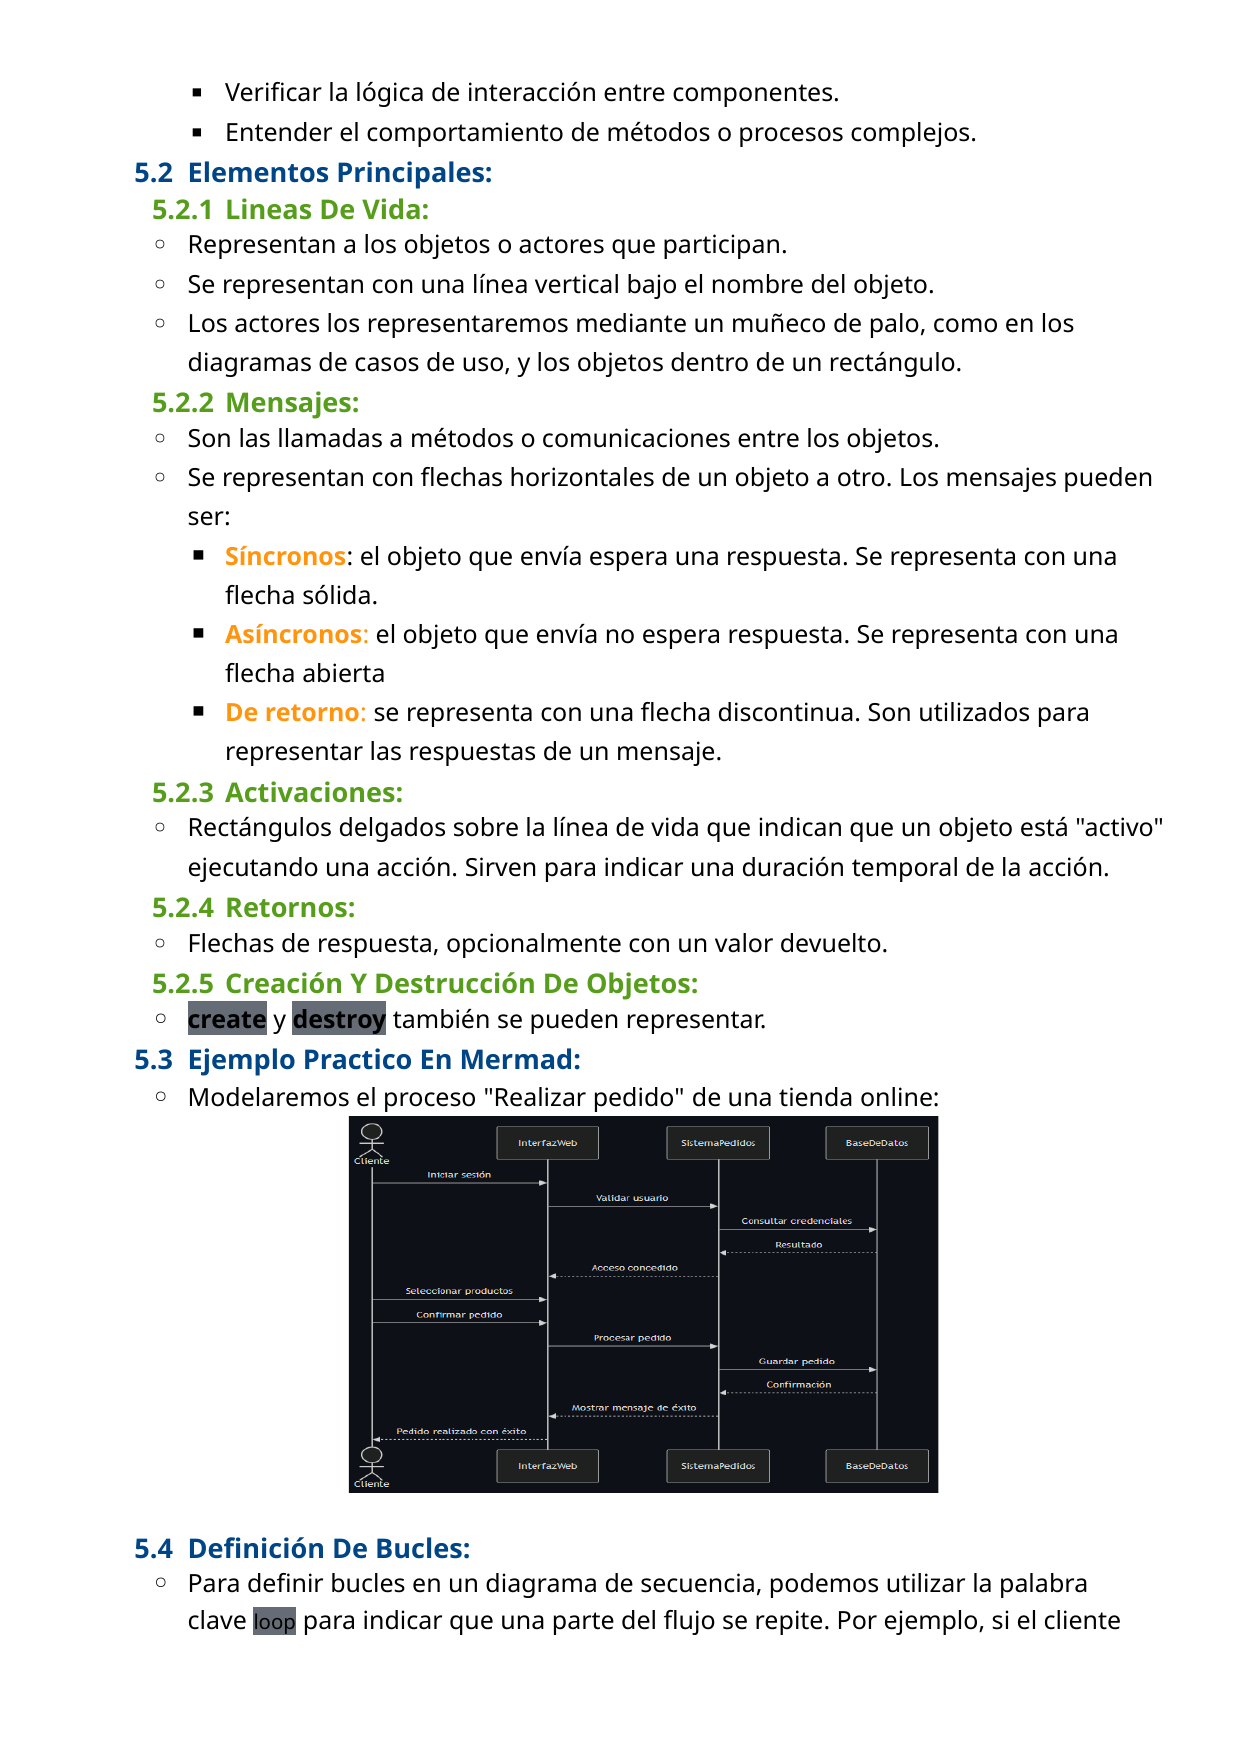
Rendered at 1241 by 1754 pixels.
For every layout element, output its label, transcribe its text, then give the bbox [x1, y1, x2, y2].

list Modelaremos el proceso "Realizar pedido" de una tienda online: [150, 1077, 1165, 1114]
list Representan a los objetos o actores que participan. [150, 227, 1165, 261]
list Rectángulos delgados sobre la línea de vida que indican que un objeto está "activo" ejecutando una acción. Sirven para indicar una duración temporal de la acción. [150, 810, 1165, 883]
list Para definir bucles en un diagrama de secuencia, podemos utilizar la palabra clave loop para indicar que una parte del flujo se repite. Por ejemplo, si el cliente [150, 1566, 1165, 1637]
list Retornos: [152, 888, 1165, 925]
list Definición De Bucles: [134, 1529, 1165, 1566]
list Lineas De Vida: [152, 190, 1165, 227]
list create y destroy también se pueden representar. [150, 1001, 1165, 1035]
list Se representan con una línea vertical bajo el nombre del objeto. [150, 266, 1165, 300]
list Activaciones: [152, 773, 1165, 810]
list Los actores los representaremos mediante un muñeco de palo, como en los diagramas de casos de uso, y los objetos dentro de un rectángulo. [150, 305, 1165, 379]
list De retorno: se representa con una flecha discontinua. Son utilizados para representar las respuestas de un mensaje. [187, 695, 1165, 768]
list Elementos Principales: [134, 153, 1165, 190]
list Verificar la lógica de interacción entre componentes. [187, 75, 1165, 109]
picture [348, 1116, 939, 1493]
list Ejemplo Practico En Mermad: [134, 1040, 1165, 1077]
list Síncronos: el objeto que envía espera una respuesta. Se representa con una flecha sólida. [187, 538, 1165, 611]
list Se representan con flechas horizontales de un objeto a otro. Los mensajes pueden ser: [150, 460, 1165, 533]
list Flechas de respuesta, opcionalmente con un valor devuelto. [150, 925, 1165, 959]
list Creación Y Destrucción De Objetos: [152, 964, 1165, 1001]
list Asíncronos: el objeto que envía no espera respuesta. Se representa con una flecha abierta [187, 616, 1165, 690]
list Son las llamadas a métodos o comunicaciones entre los objetos. [150, 421, 1165, 455]
list Mensajes: [152, 384, 1165, 421]
list Entender el comportamiento de métodos o procesos complejos. [187, 114, 1165, 148]
